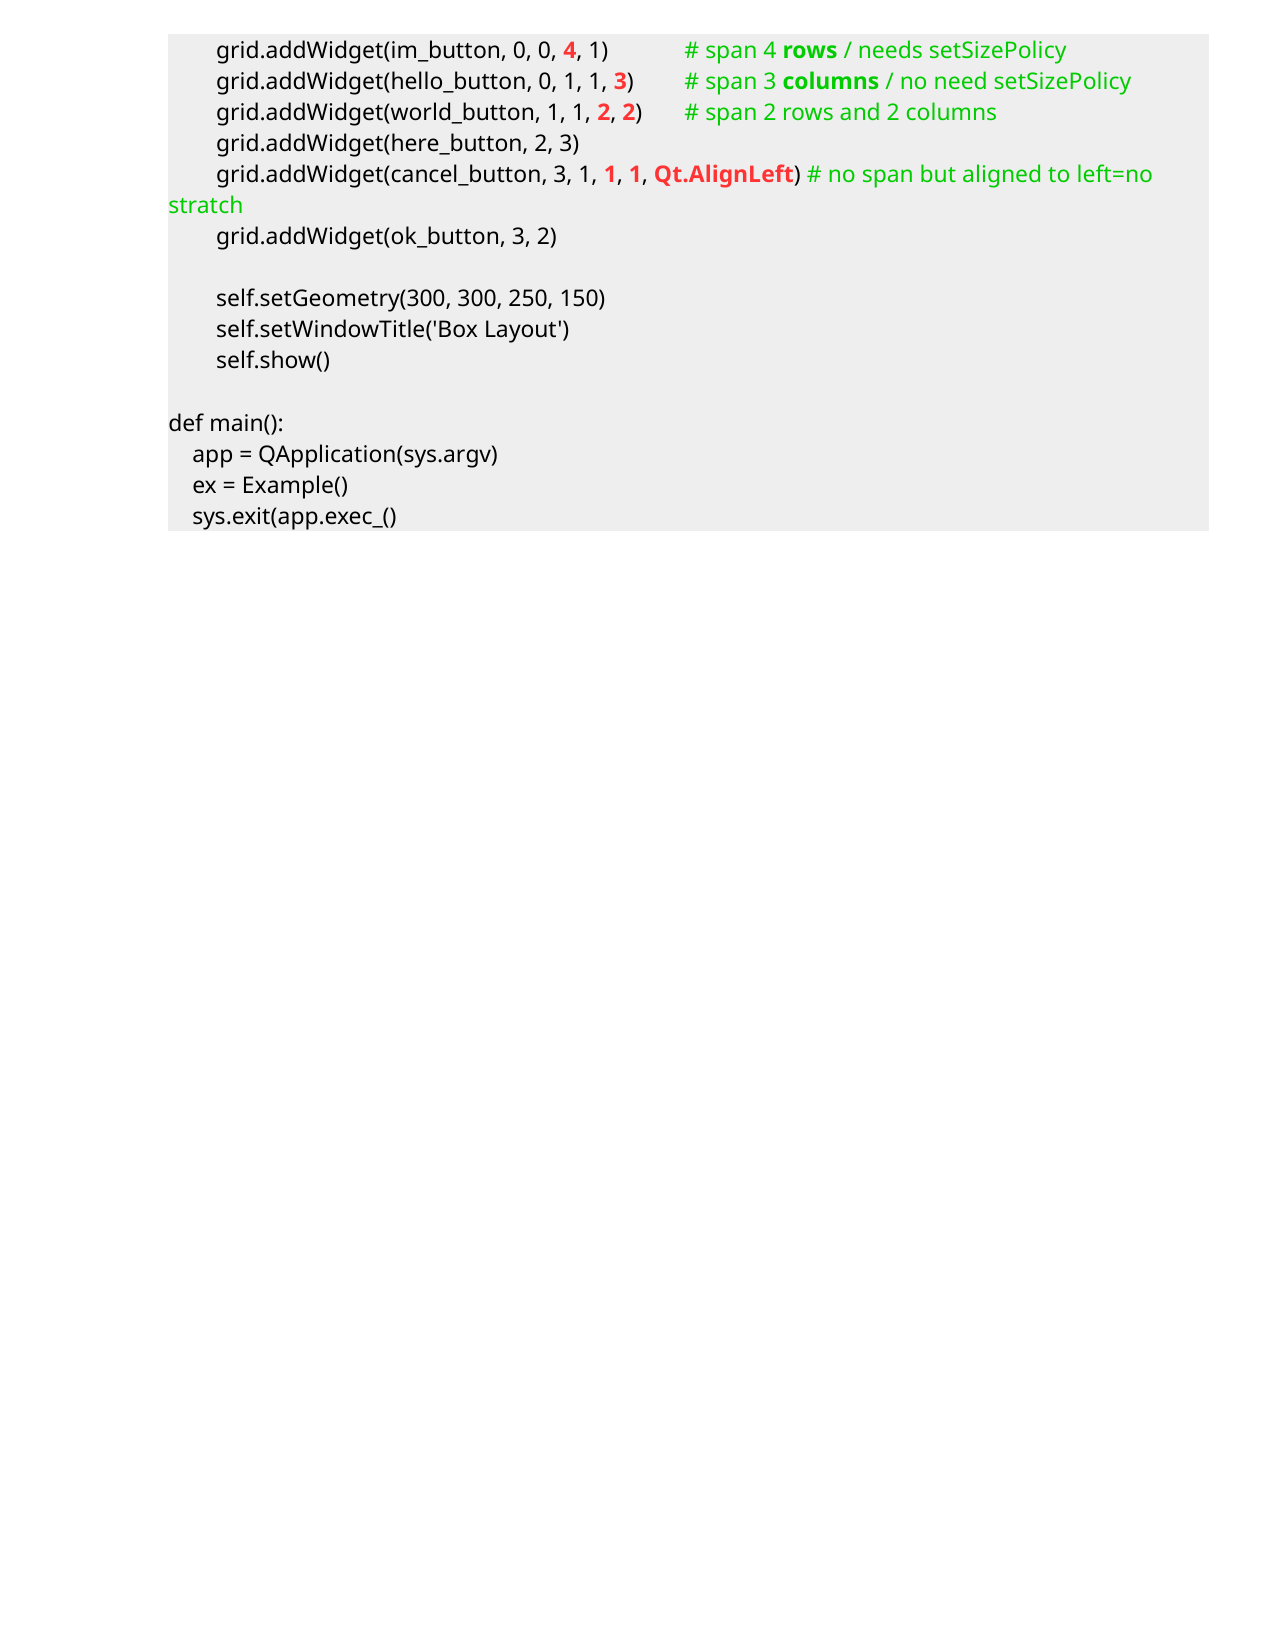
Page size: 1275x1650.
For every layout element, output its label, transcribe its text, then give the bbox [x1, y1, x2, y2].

text grid.addWidget(im_button, 0, 0, 4, 1) # span 4 rows / needs setSizePolicy [168, 34, 1209, 65]
text grid.addWidget(here_button, 2, 3) [168, 127, 1209, 158]
text self.show() [168, 344, 1209, 376]
text grid.addWidget(hello_button, 0, 1, 1, 3) # span 3 columns / no need setSizePolicy [168, 65, 1209, 96]
text self.setGeometry(300, 300, 250, 150) [168, 282, 1209, 313]
text ex = Example() [168, 469, 1209, 500]
text self.setWindowTitle('Box Layout') [168, 313, 1209, 344]
text grid.addWidget(ok_button, 3, 2) [168, 220, 1209, 251]
text def main(): [168, 407, 1209, 438]
text sys.exit(app.exec_() [168, 500, 1209, 531]
text app = QApplication(sys.argv) [168, 438, 1209, 469]
text grid.addWidget(world_button, 1, 1, 2, 2) # span 2 rows and 2 columns [168, 96, 1209, 127]
text grid.addWidget(cancel_button, 3, 1, 1, 1, Qt.AlignLeft) # no span but aligned to left=no stratch [168, 158, 1209, 220]
